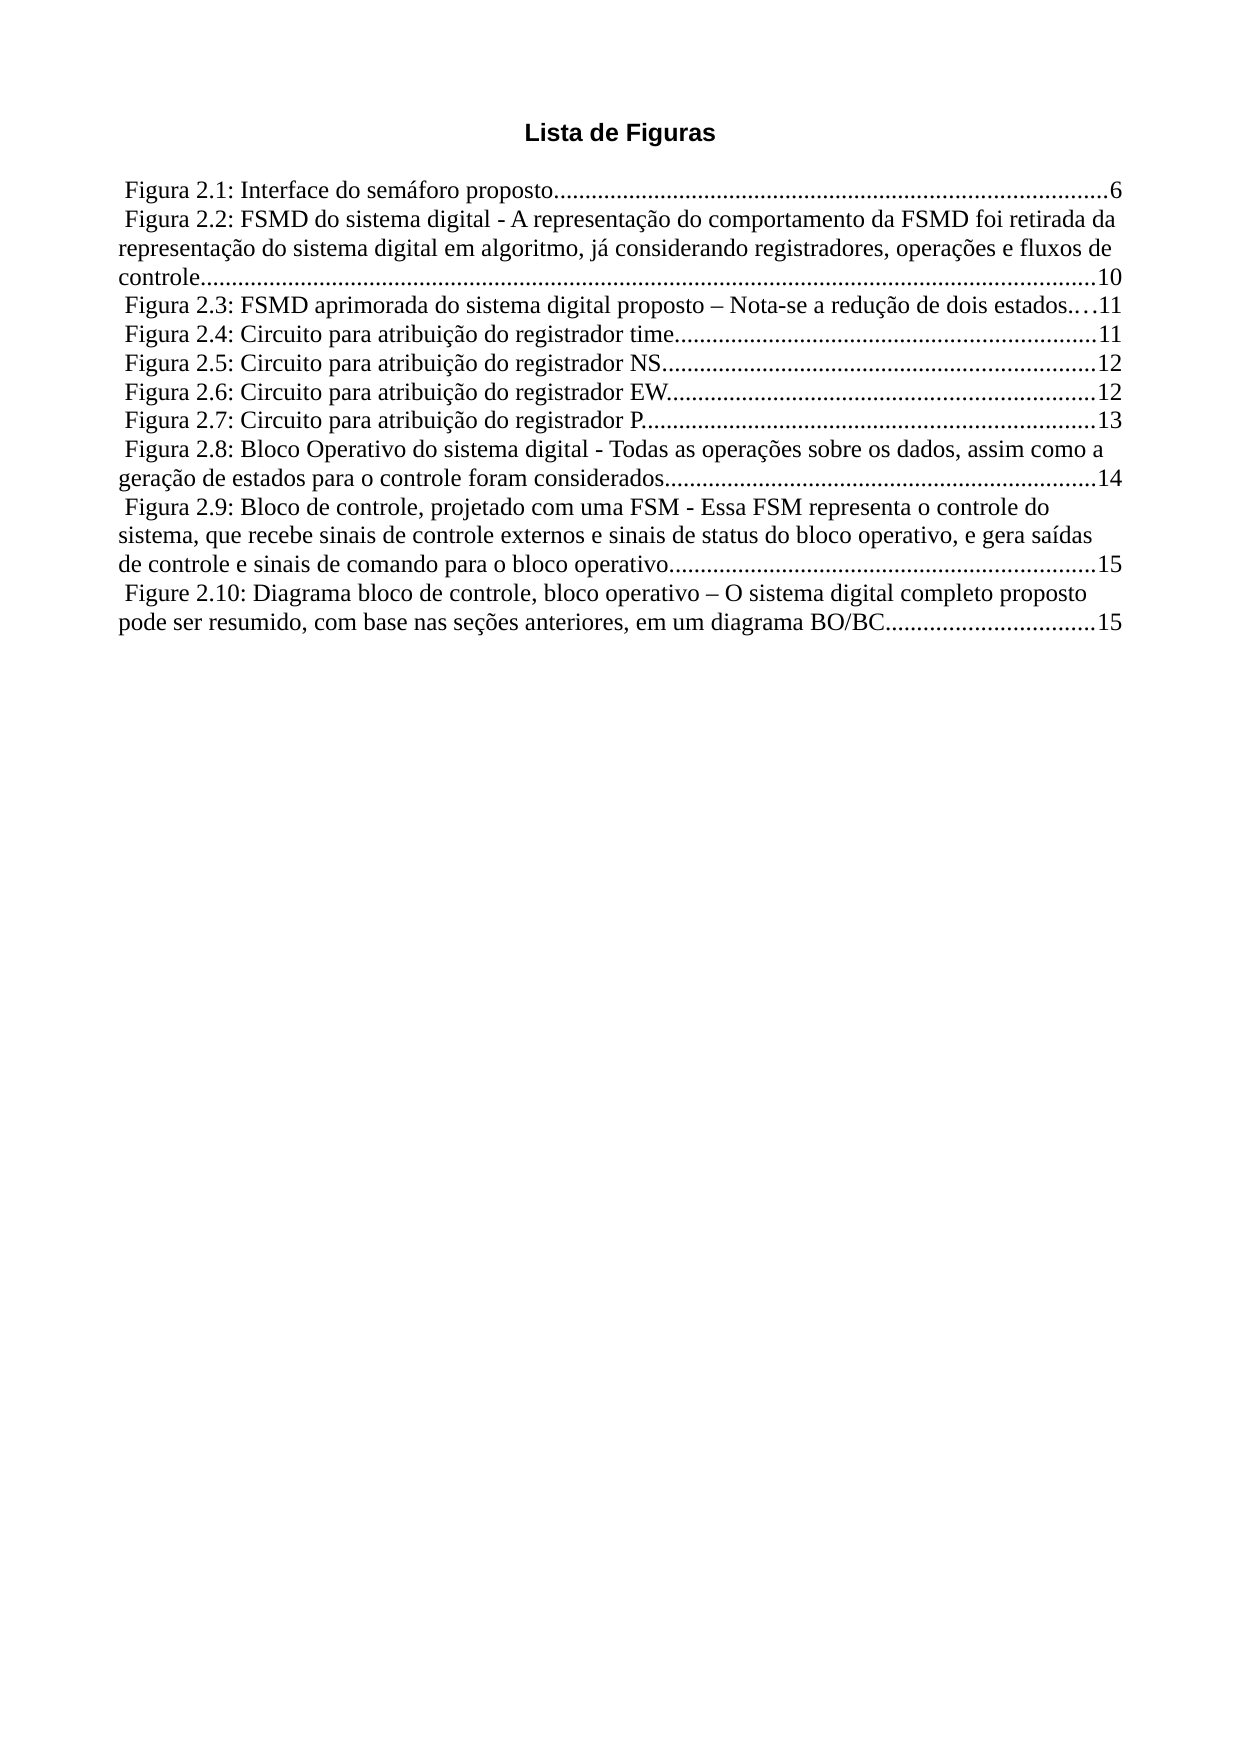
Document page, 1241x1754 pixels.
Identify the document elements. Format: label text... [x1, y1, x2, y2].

text Figura 2.6: Circuito para atribuição do registrador EW. 12 [118, 377, 1122, 406]
text Figura 2.3: FSMD aprimorada do sistema digital proposto – Nota-se a redução de dois estados. 11 [118, 291, 1122, 319]
text Figura 2.1: Interface do semáforo proposto. 6 [118, 176, 1122, 204]
text Figura 2.7: Circuito para atribuição do registrador P. 13 [118, 406, 1122, 434]
text Figure 2.10: Diagrama bloco de controle, bloco operativo – O sistema digital completo proposto pode ser resumido, com base nas seções anteriores, em um diagrama BO/BC. 15 [118, 578, 1122, 636]
text Figura 2.2: FSMD do sistema digital - A representação do comportamento da FSMD foi retirada da representação do sistema digital em algoritmo, já considerando registradores, operações e fluxos de controle. 10 [118, 204, 1122, 291]
text Lista de Figuras [118, 118, 1122, 147]
text Figura 2.8: Bloco Operativo do sistema digital - Todas as operações sobre os dados, assim como a geração de estados para o controle foram considerados. 14 [118, 434, 1122, 492]
text Figura 2.5: Circuito para atribuição do registrador NS. 12 [118, 348, 1122, 377]
text Figura 2.9: Bloco de controle, projetado com uma FSM - Essa FSM representa o controle do sistema, que recebe sinais de controle externos e sinais de status do bloco operativo, e gera saídas de controle e sinais de comando para o bloco operativo. 15 [118, 492, 1122, 578]
text Figura 2.4: Circuito para atribuição do registrador time. 11 [118, 319, 1122, 348]
